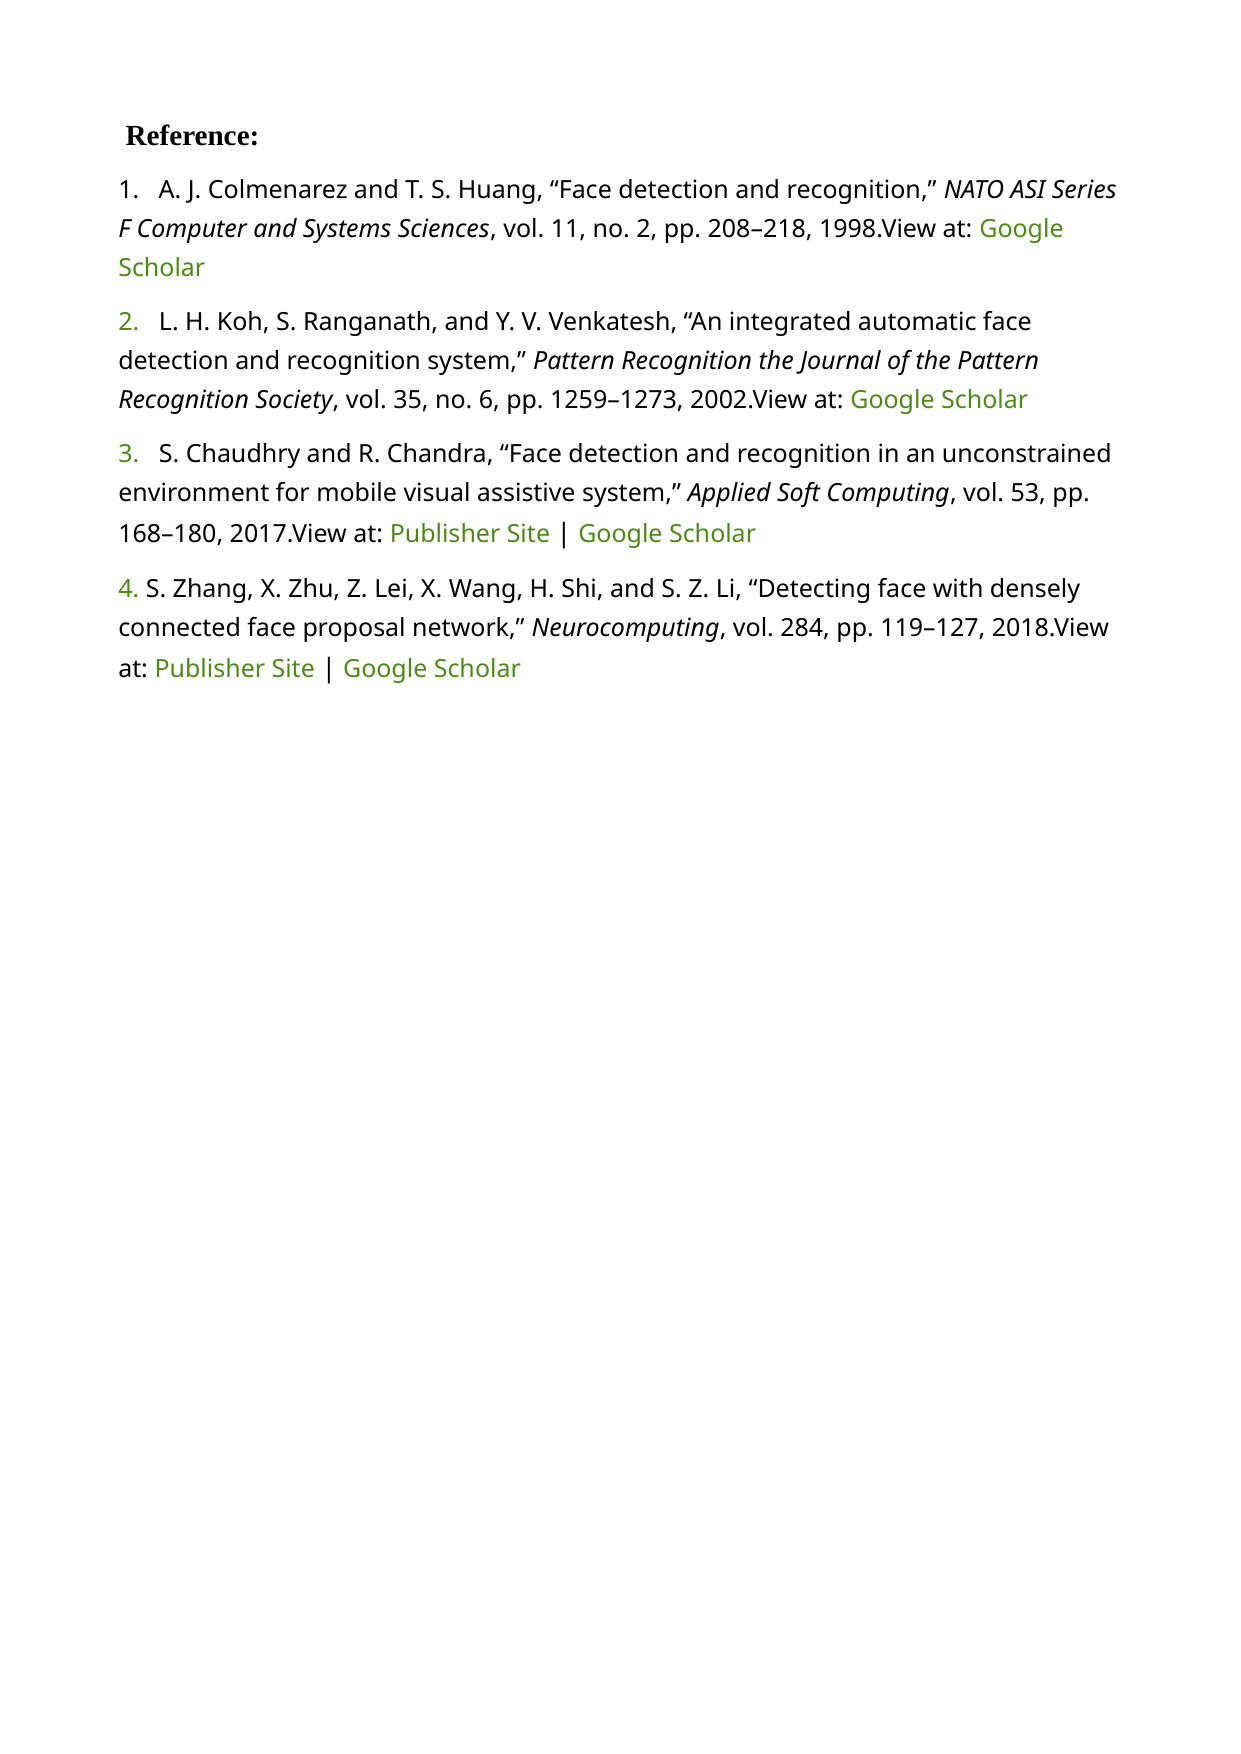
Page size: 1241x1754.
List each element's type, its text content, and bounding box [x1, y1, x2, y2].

text 3. S. Chaudhry and R. Chandra, “Face detection and recognition in an unconstrained environment for mobile visual assistive system,” Applied Soft Computing, vol. 53, pp. 168–180, 2017.View at: Publisher Site | Google Scholar [118, 435, 1122, 550]
text 2. L. H. Koh, S. Ranganath, and Y. V. Venkatesh, “An integrated automatic face detection and recognition system,” Pattern Recognition the Journal of the Pattern Recognition Society, vol. 35, no. 6, pp. 1259–1273, 2002.View at: Google Scholar [118, 303, 1122, 416]
text 1. A. J. Colmenarez and T. S. Huang, “Face detection and recognition,” NATO ASI Series F Computer and Systems Sciences, vol. 11, no. 2, pp. 208–218, 1998.View at: Google Scholar [118, 171, 1122, 284]
text Reference: [118, 118, 1122, 152]
text 4. S. Zhang, X. Zhu, Z. Lei, X. Wang, H. Shi, and S. Z. Li, “Detecting face with densely connected face proposal network,” Neurocomputing, vol. 284, pp. 119–127, 2018.View at: Publisher Site | Google Scholar [118, 570, 1122, 685]
